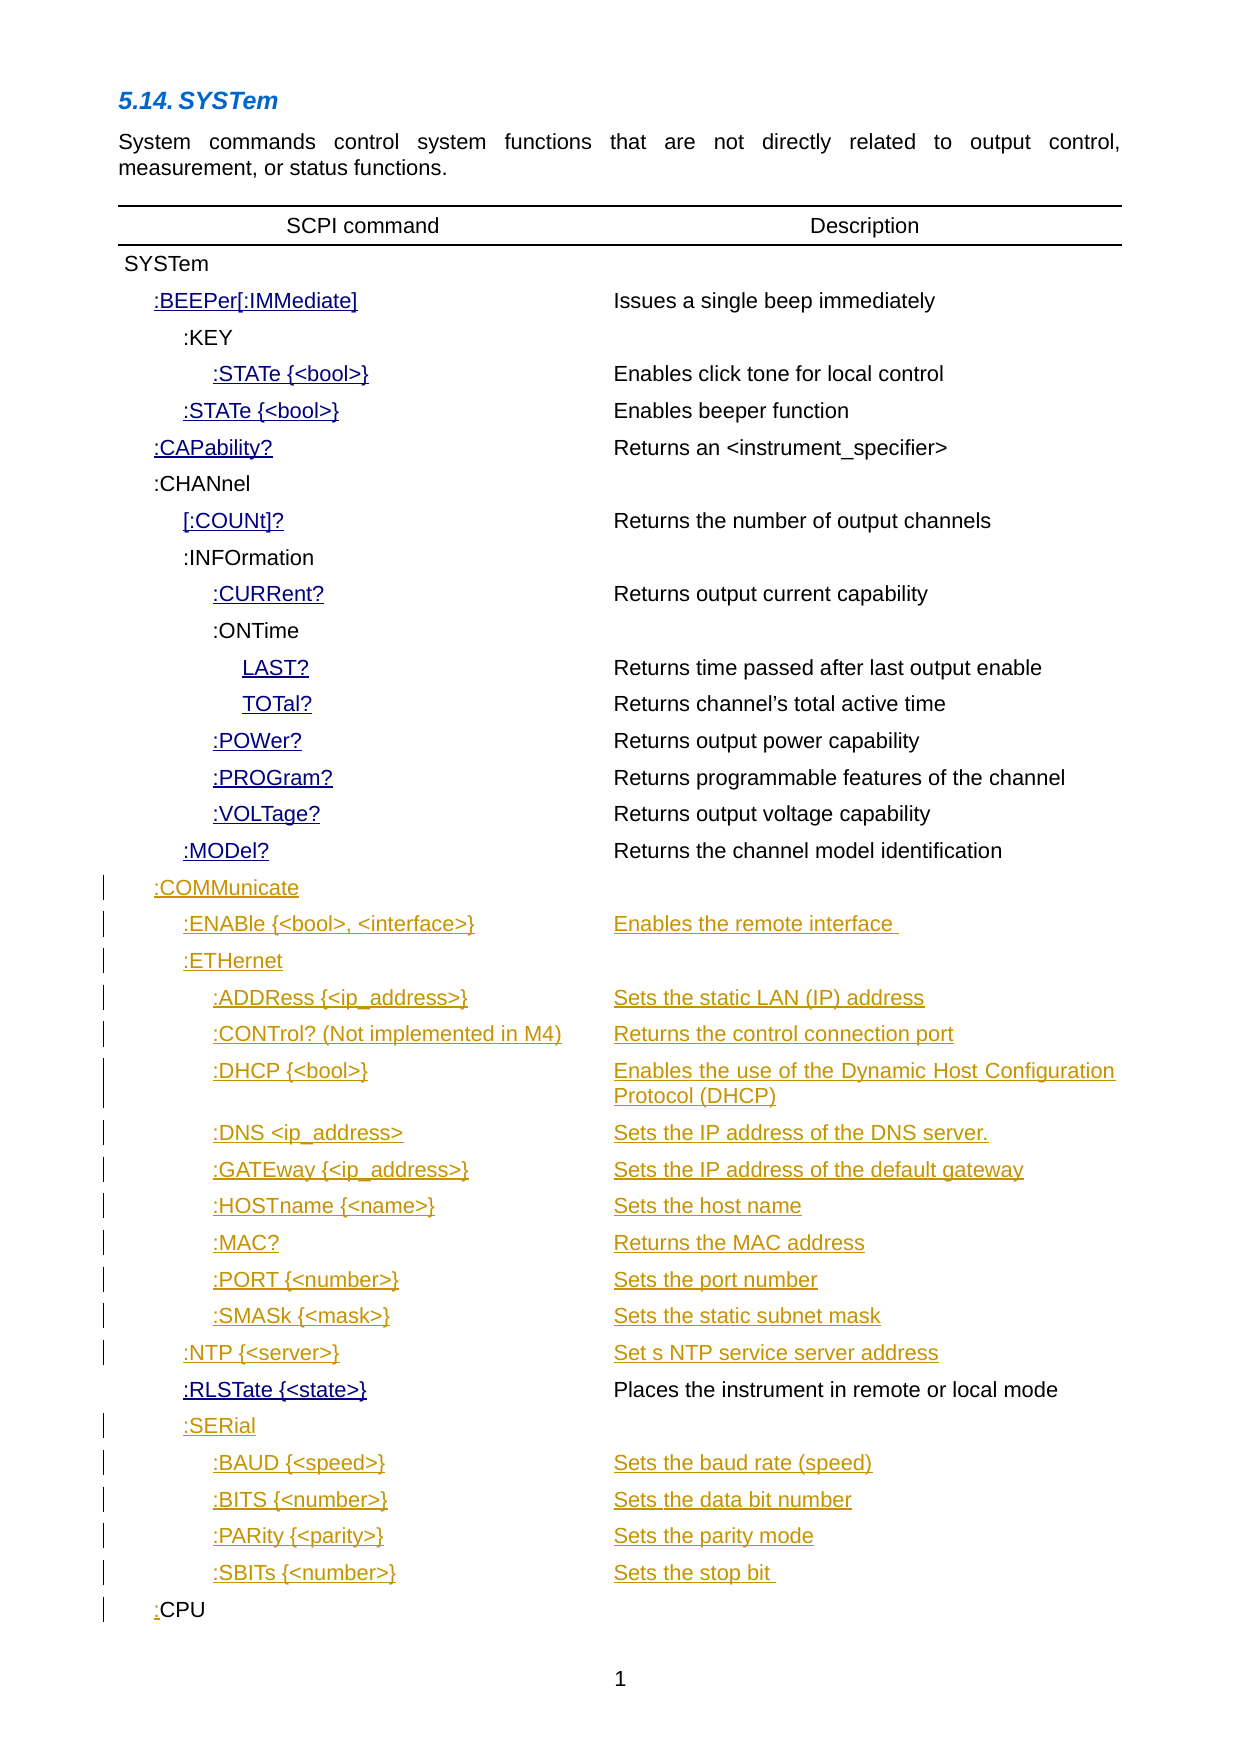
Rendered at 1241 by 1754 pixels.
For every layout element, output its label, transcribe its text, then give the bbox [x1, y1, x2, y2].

table_cell Returns output power capability [608, 722, 1122, 759]
table_cell Sets the static LAN (IP) address [608, 979, 1122, 1016]
table_cell Returns output current capability [608, 576, 1122, 612]
table_cell :ETHernet [118, 942, 608, 979]
table_cell :BITS {<number>} [118, 1481, 608, 1517]
table_cell :ONTime [118, 612, 608, 649]
subtitle SYSTem [118, 86, 1122, 114]
table_cell :SERial [118, 1408, 608, 1444]
table_cell Returns the MAC address [608, 1224, 1122, 1261]
table_cell Sets the data bit number [608, 1481, 1122, 1517]
table_cell Sets the IP address of the DNS server. [608, 1114, 1122, 1151]
table_cell Sets the static subnet mask [608, 1298, 1122, 1334]
table_cell [608, 1408, 1122, 1444]
table_cell Returns the channel model identification [608, 832, 1122, 869]
table_cell Returns output voltage capability [608, 796, 1122, 832]
table_cell :VOLTage? [118, 796, 608, 832]
table_cell Returns time passed after last output enable [608, 649, 1122, 686]
table_cell SYSTem [118, 246, 608, 282]
table_cell Sets the parity mode [608, 1518, 1122, 1554]
table_cell :STATe {<bool>} [118, 356, 608, 392]
table_cell :PROGram? [118, 759, 608, 796]
table_cell :SBITs {<number>} [118, 1554, 608, 1591]
table_cell Returns an <instrument_specifier> [608, 429, 1122, 466]
table_cell [608, 869, 1122, 906]
table_cell :DNS <ip_address> [118, 1114, 608, 1151]
table_cell :HOSTname {<name>} [118, 1188, 608, 1224]
table_cell Issues a single beep immediately [608, 282, 1122, 319]
table_cell [608, 539, 1122, 576]
table_cell :CURRent? [118, 576, 608, 612]
table_cell :STATe {<bool>} [118, 392, 608, 429]
table_cell Returns programmable features of the channel [608, 759, 1122, 796]
table_header SCPI command [118, 207, 608, 243]
table_cell :SMASk {<mask>} [118, 1298, 608, 1334]
table_cell [608, 319, 1122, 356]
table_cell :ENABle {<bool>, <interface>} [118, 906, 608, 942]
table_cell :COMMunicate [118, 869, 608, 906]
table_cell :POWer? [118, 722, 608, 759]
table_cell :DHCP {<bool>} [118, 1052, 608, 1114]
table_cell :ADDRess {<ip_address>} [118, 979, 608, 1016]
table_cell [608, 246, 1122, 282]
table_cell Sets the host name [608, 1188, 1122, 1224]
table_cell :RLSTate {<state>} [118, 1371, 608, 1407]
table_cell :CAPability? [118, 429, 608, 466]
table_cell Enables the use of the Dynamic Host Configuration Protocol (DHCP) [608, 1052, 1122, 1114]
table_cell LAST? [118, 649, 608, 686]
table_cell [:COUNt]? [118, 502, 608, 539]
table_cell :PORT {<number>} [118, 1261, 608, 1297]
table_cell :CPU [118, 1591, 608, 1627]
table_cell TOTal? [118, 686, 608, 722]
table_cell :NTP {<server>} [118, 1334, 608, 1371]
table_cell [608, 466, 1122, 502]
table_cell :INFOrmation [118, 539, 608, 576]
table_cell Returns the control connection port [608, 1016, 1122, 1052]
table_header Description [608, 207, 1122, 243]
table_cell Places the instrument in remote or local mode [608, 1371, 1122, 1407]
table_cell Returns channel’s total active time [608, 686, 1122, 722]
text System commands control system functions that are not directly related to output control, measurement, or status functions. [118, 129, 1122, 179]
table_cell Enables the remote interface [608, 906, 1122, 942]
table_cell :BEEPer[:IMMediate] [118, 282, 608, 319]
table_cell [608, 942, 1122, 979]
table_cell :BAUD {<speed>} [118, 1444, 608, 1481]
table_cell Enables click tone for local control [608, 356, 1122, 392]
table_cell :MAC? [118, 1224, 608, 1261]
table_cell :MODel? [118, 832, 608, 869]
table_cell Sets the stop bit [608, 1554, 1122, 1591]
table_cell Set s NTP service server address [608, 1334, 1122, 1371]
table_cell [608, 1591, 1122, 1627]
table_cell :KEY [118, 319, 608, 356]
table_cell Returns the number of output channels [608, 502, 1122, 539]
table_cell Sets the IP address of the default gateway [608, 1151, 1122, 1187]
table_cell Enables beeper function [608, 392, 1122, 429]
table_cell :CHANnel [118, 466, 608, 502]
table_cell :GATEway {<ip_address>} [118, 1151, 608, 1187]
table_cell :PARity {<parity>} [118, 1518, 608, 1554]
table_cell Sets the baud rate (speed) [608, 1444, 1122, 1481]
table_cell [608, 612, 1122, 649]
table_cell Sets the port number [608, 1261, 1122, 1297]
table_cell :CONTrol? (Not implemented in M4) [118, 1016, 608, 1052]
